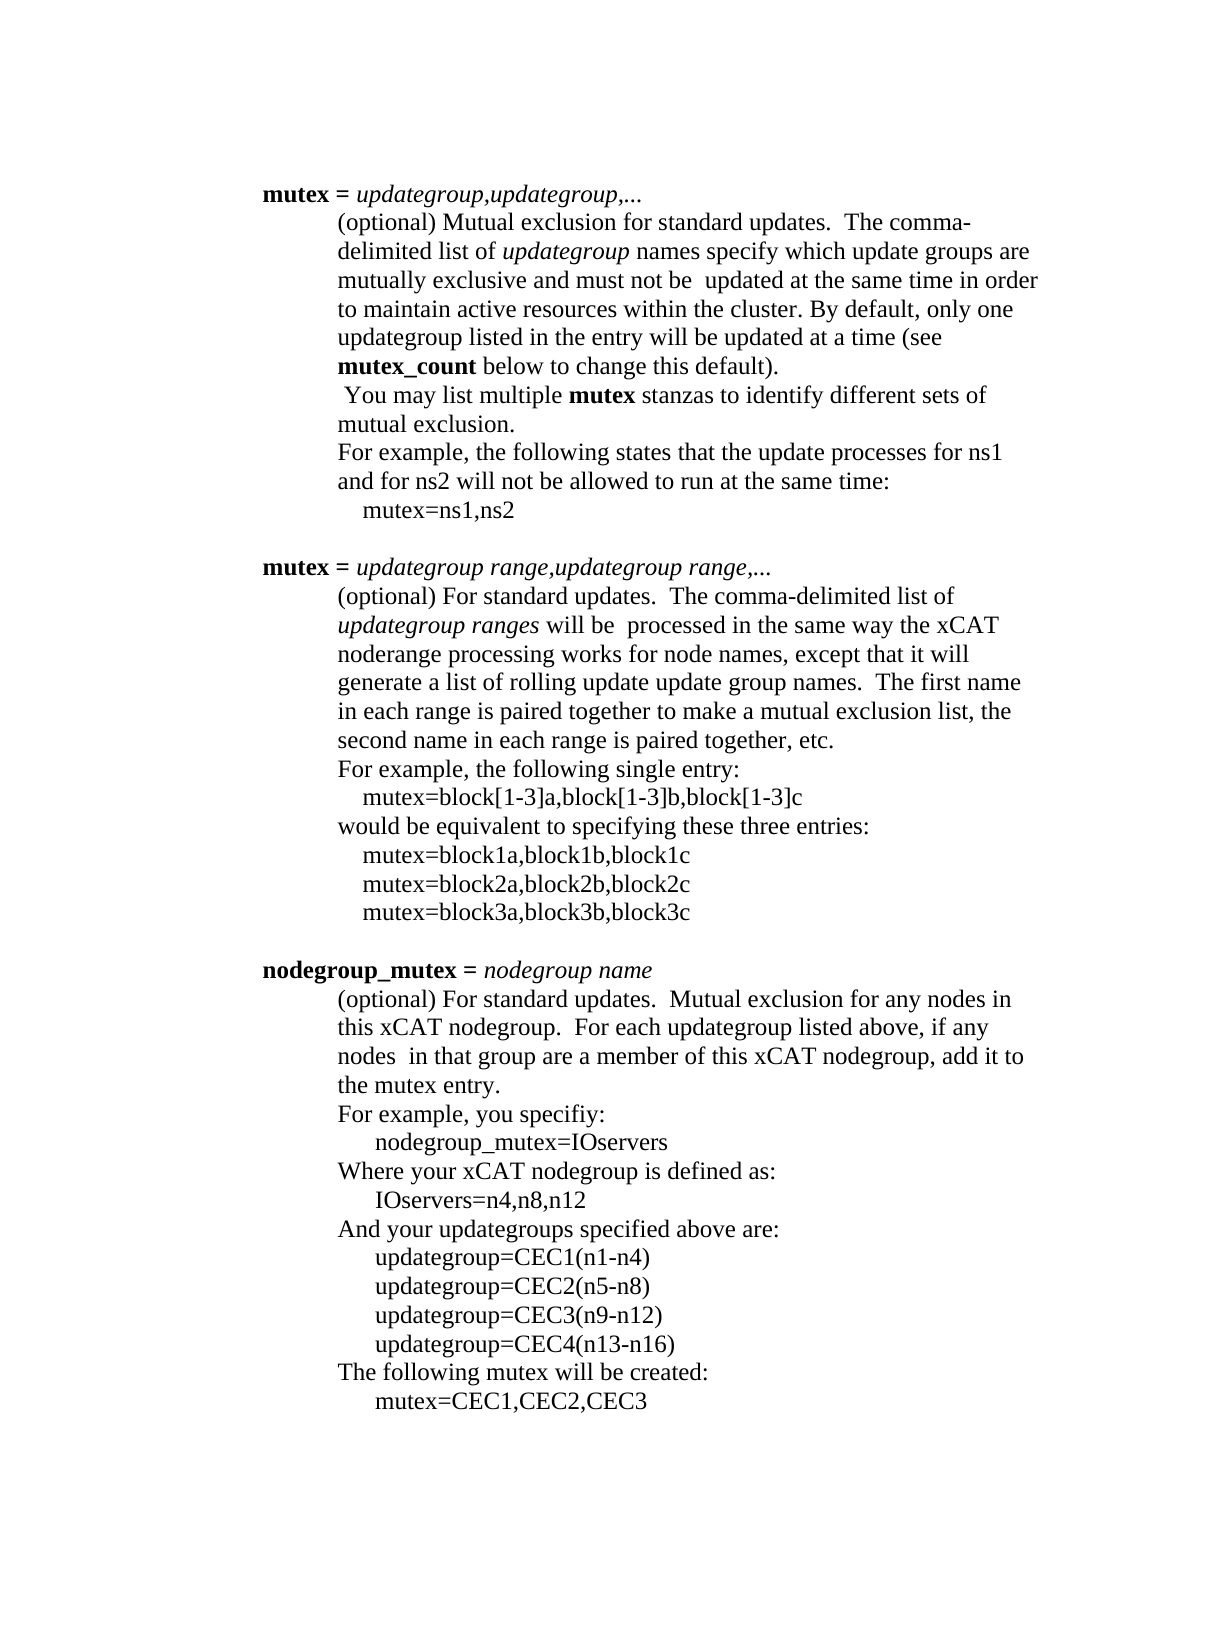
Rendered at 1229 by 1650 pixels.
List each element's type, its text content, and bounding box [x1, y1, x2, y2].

text updategroup=CEC2(n5-n8) [337, 1271, 1041, 1300]
text mutex=CEC1,CEC2,CEC3 [337, 1386, 1041, 1415]
text updategroup=CEC4(n13-n16) [337, 1329, 1041, 1357]
text IOservers=n4,n8,n12 [337, 1185, 1041, 1214]
text updategroup=CEC1(n1-n4) [337, 1242, 1041, 1271]
text nodegroup_mutex = nodegroup name [262, 955, 1041, 984]
text mutex=ns1,ns2 [337, 495, 1041, 524]
text For example, the following single entry: [337, 754, 1041, 782]
text mutex=block1a,block1b,block1c [337, 840, 1041, 869]
text And your updategroups specified above are: [337, 1214, 1041, 1242]
text mutex = updategroup range,updategroup range,... [262, 552, 1041, 581]
text The following mutex will be created: [337, 1357, 1041, 1386]
text Where your xCAT nodegroup is defined as: [337, 1156, 1041, 1185]
text (optional) For standard updates. Mutual exclusion for any nodes in this xCAT nodegroup. For each updategroup listed above, if any nodes in that group are a member of this xCAT nodegroup, add it to the mutex entry. [337, 984, 1041, 1099]
text mutex = updategroup,updategroup,... [262, 179, 1041, 207]
text mutex=block2a,block2b,block2c [337, 869, 1041, 897]
text mutex=block[1-3]a,block[1-3]b,block[1-3]c [337, 782, 1041, 811]
text For example, you specifiy: [337, 1099, 1041, 1127]
text updategroup=CEC3(n9-n12) [337, 1300, 1041, 1329]
text For example, the following states that the update processes for ns1 and for ns2 will not be allowed to run at the same time: [337, 437, 1041, 495]
text (optional) Mutual exclusion for standard updates. The comma-delimited list of updategroup names specify which update groups are mutually exclusive and must not be updated at the same time in order to maintain active resources within the cluster. By default, only one updategroup listed in the entry will be updated at a time (see mutex_count below to change this default). [337, 207, 1041, 380]
text (optional) For standard updates. The comma-delimited list of updategroup ranges will be processed in the same way the xCAT noderange processing works for node names, except that it will generate a list of rolling update update group names. The first name in each range is paired together to make a mutual exclusion list, the second name in each range is paired together, etc. [337, 581, 1041, 754]
text would be equivalent to specifying these three entries: [337, 811, 1041, 840]
text You may list multiple mutex stanzas to identify different sets of mutual exclusion. [337, 380, 1041, 437]
text mutex=block3a,block3b,block3c [337, 897, 1041, 926]
text nodegroup_mutex=IOservers [337, 1127, 1041, 1156]
